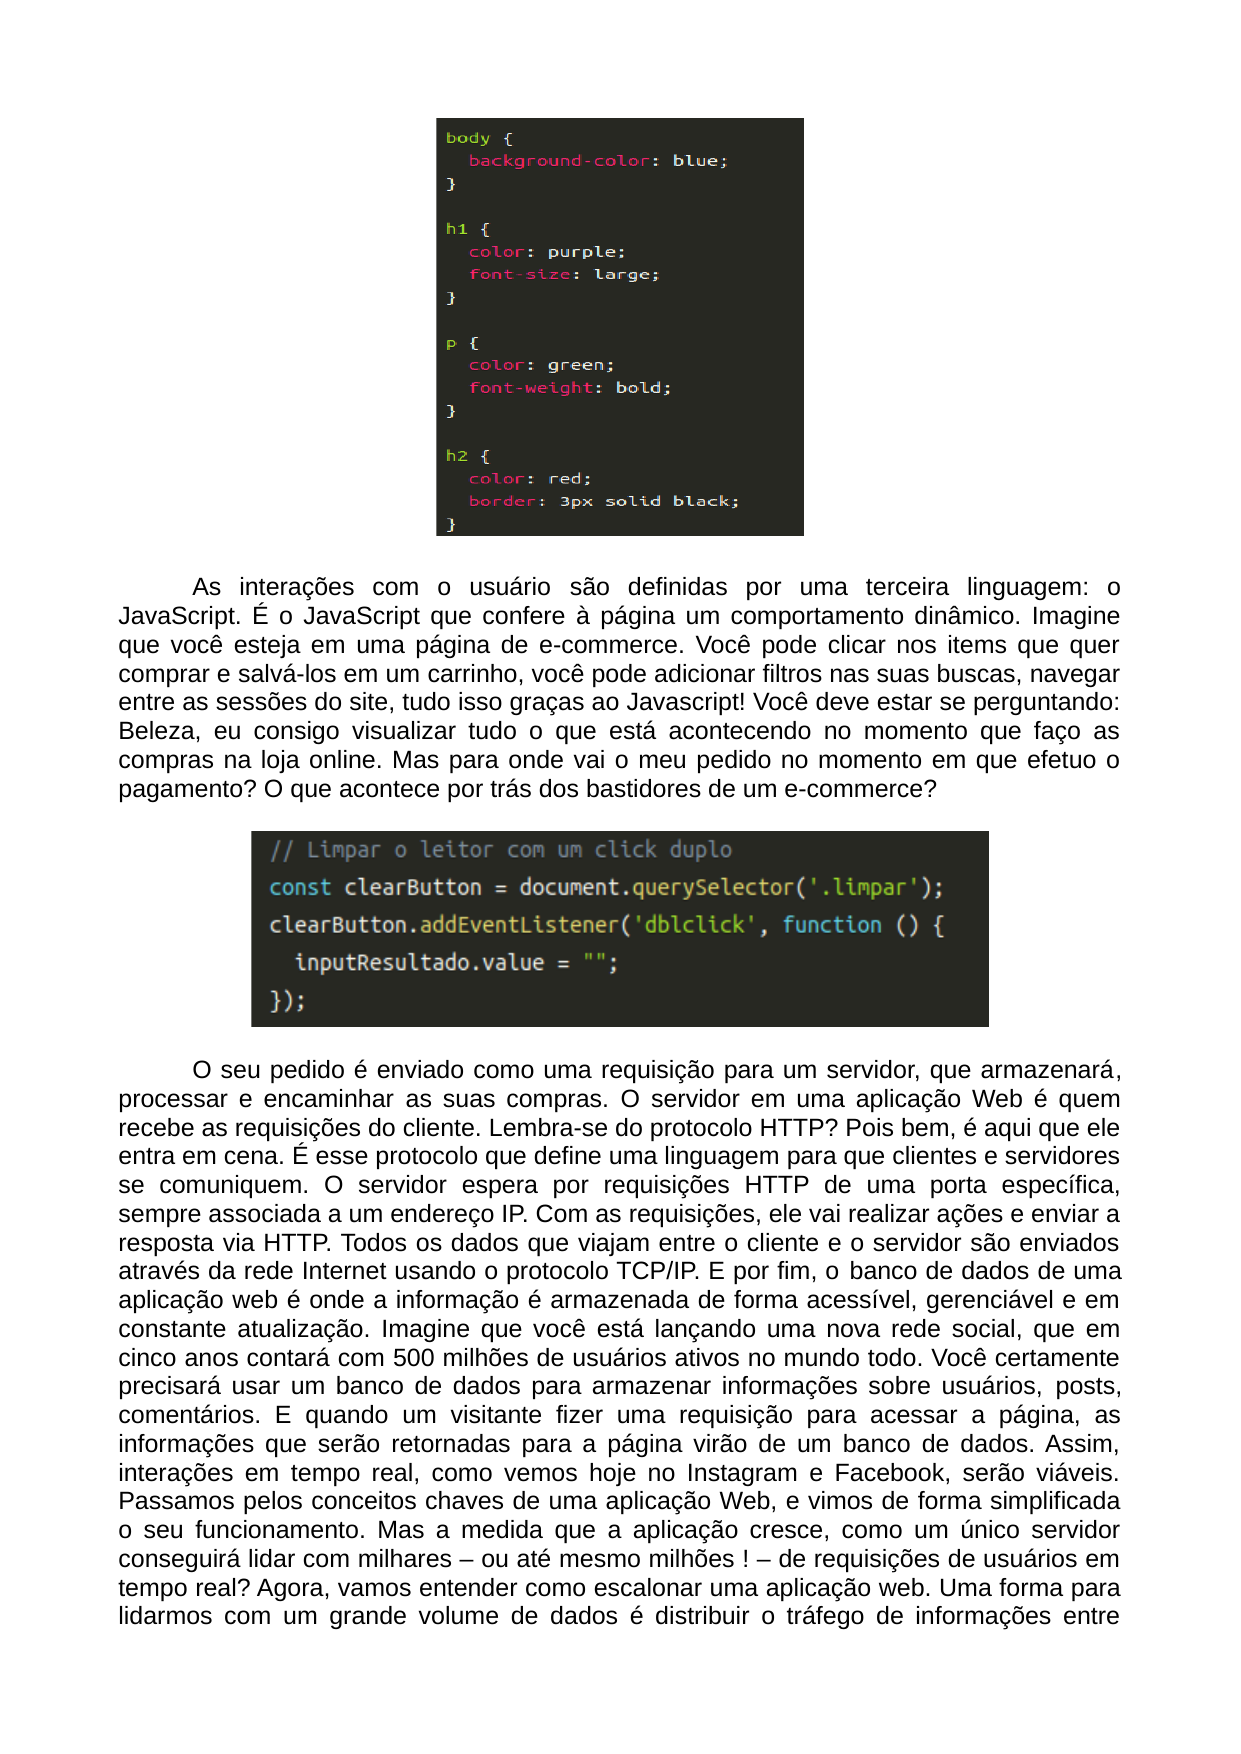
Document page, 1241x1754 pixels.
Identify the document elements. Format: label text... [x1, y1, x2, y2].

picture [251, 831, 989, 1027]
text O seu pedido é enviado como uma requisição para um servidor, que armazenará, processar e encaminhar as suas compras. O servidor em uma aplicação Web é quem recebe as requisições do cliente. Lembra-se do protocolo HTTP? Pois bem, é aqui que ele entra em cena. É esse protocolo que define uma linguagem para que clientes e servidores se comuniquem. O servidor espera por requisições HTTP de uma porta específica, sempre associada a um endereço IP. Com as requisições, ele vai realizar ações e enviar a resposta via HTTP. Todos os dados que viajam entre o cliente e o servidor são enviados através da rede Internet usando o protocolo TCP/IP. E por fim, o banco de dados de uma aplicação web é onde a informação é armazenada de forma acessível, gerenciável e em constante atualização. Imagine que você está lançando uma nova rede social, que em cinco anos contará com 500 milhões de usuários ativos no mundo todo. Você certamente precisará usar um banco de dados para armazenar informações sobre usuários, posts, comentários. E quando um visitante fizer uma requisição para acessar a página, as informações que serão retornadas para a página virão de um banco de dados. Assim, interações em tempo real, como vemos hoje no Instagram e Facebook, serão viáveis. Passamos pelos conceitos chaves de uma aplicação Web, e vimos de forma simplificada o seu funcionamento. Mas a medida que a aplicação cresce, como um único servidor conseguirá lidar com milhares – ou até mesmo milhões ! – de requisições de usuários em tempo real? Agora, vamos entender como escalonar uma aplicação web. Uma forma para lidarmos com um grande volume de dados é distribuir o tráfego de informações entre [118, 1055, 1122, 1630]
text As interações com o usuário são definidas por uma terceira linguagem: o JavaScript. É o JavaScript que confere à página um comportamento dinâmico. Imagine que você esteja em uma página de e-commerce. Você pode clicar nos items que quer comprar e salvá-los em um carrinho, você pode adicionar filtros nas suas buscas, navegar entre as sessões do site, tudo isso graças ao Javascript! Você deve estar se perguntando: Beleza, eu consigo visualizar tudo o que está acontecendo no momento que faço as compras na loja online. Mas para onde vai o meu pedido no momento em que efetuo o pagamento? O que acontece por trás dos bastidores de um e-commerce? [118, 572, 1122, 802]
picture [436, 118, 804, 536]
